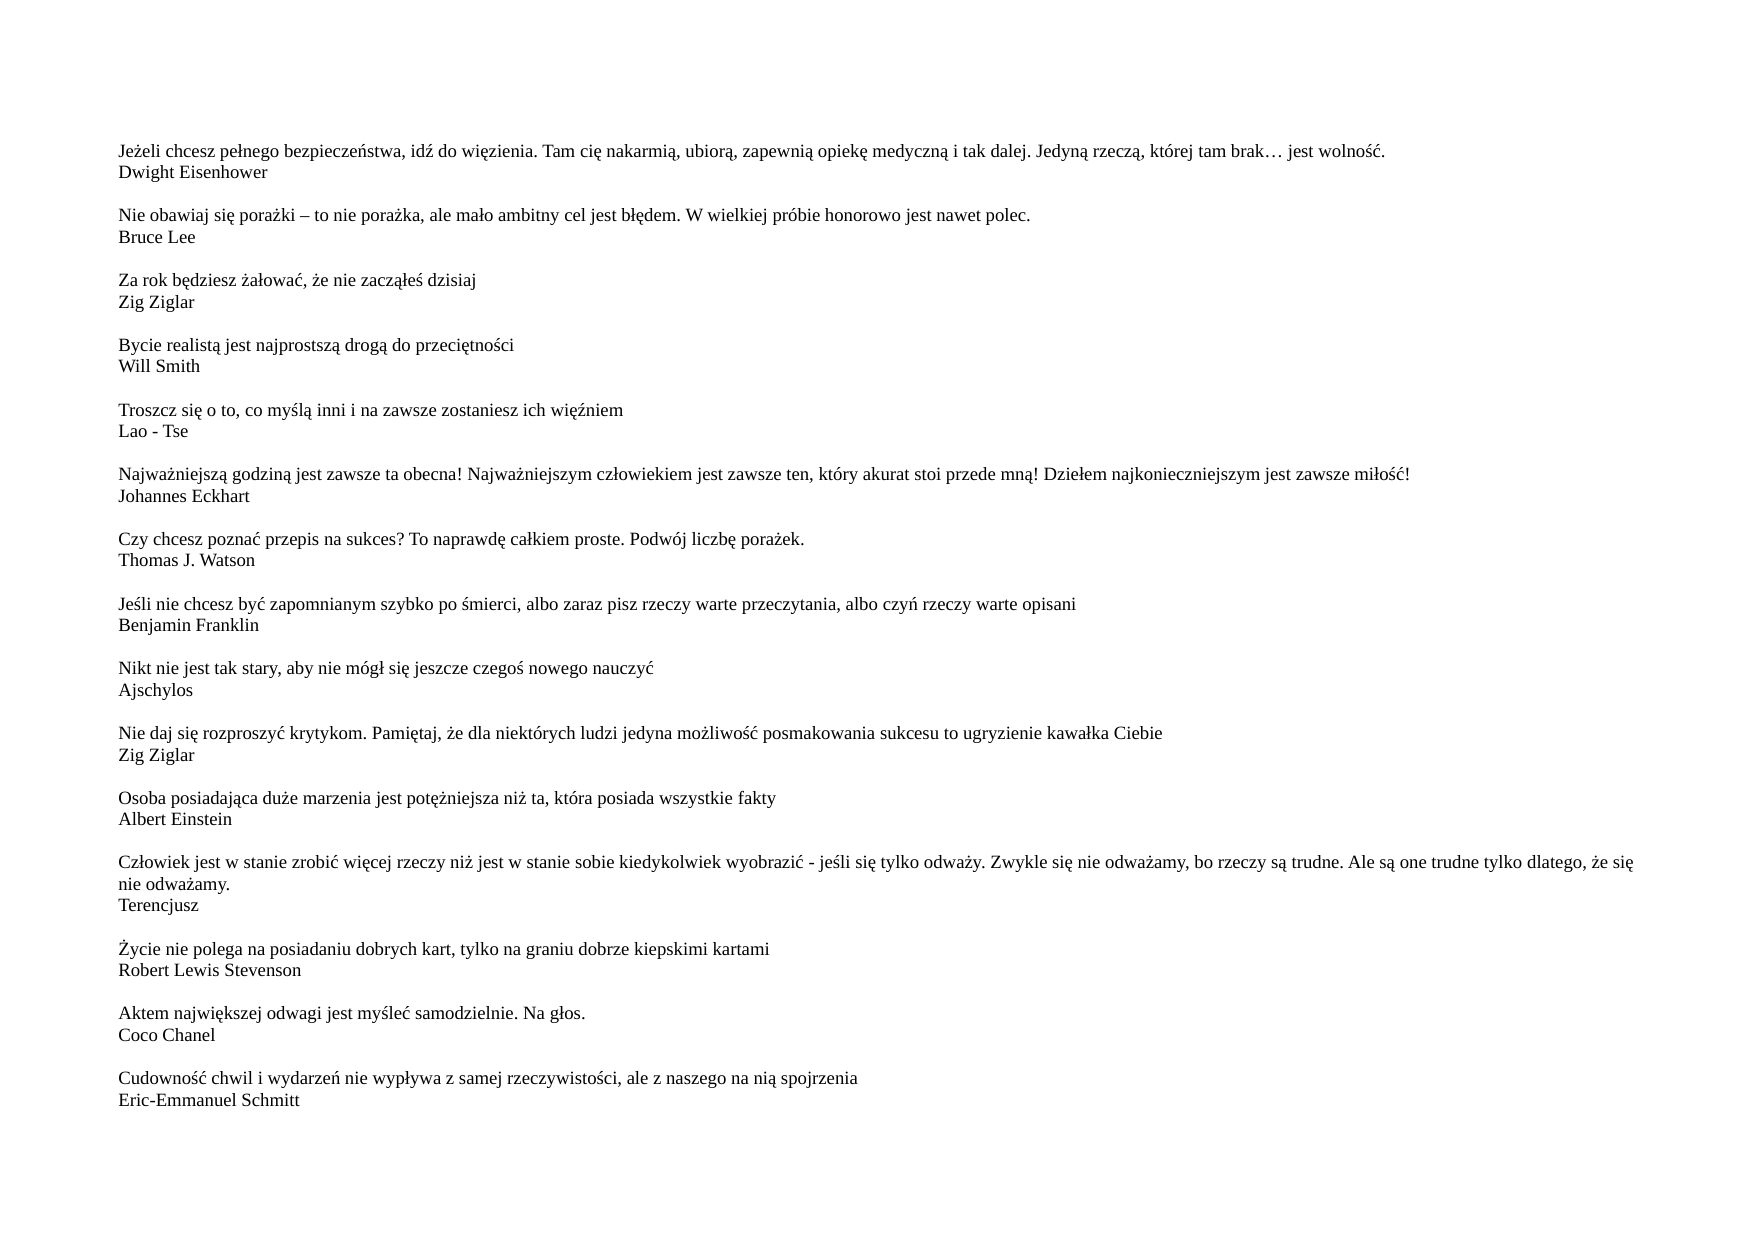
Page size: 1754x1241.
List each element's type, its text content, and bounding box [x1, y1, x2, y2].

text Osoba posiadająca duże marzenia jest potężniejsza niż ta, która posiada wszystkie fakty [118, 787, 1636, 808]
text Benjamin Franklin [118, 614, 1636, 636]
text Zig Ziglar [118, 743, 1636, 765]
text Bycie realistą jest najprostszą drogą do przeciętności [118, 334, 1636, 355]
text Nie daj się rozproszyć krytykom. Pamiętaj, że dla niektórych ludzi jedyna możliwość posmakowania sukcesu to ugryzienie kawałka Ciebie [118, 722, 1636, 743]
text Aktem największej odwagi jest myśleć samodzielnie. Na głos. [118, 1002, 1636, 1024]
text Will Smith [118, 355, 1636, 377]
text Cudowność chwil i wydarzeń nie wypływa z samej rzeczywistości, ale z naszego na nią spojrzenia [118, 1067, 1636, 1088]
text Ajschylos [118, 679, 1636, 700]
text Terencjusz [118, 894, 1636, 916]
text Jeśli nie chcesz być zapomnianym szybko po śmierci, albo zaraz pisz rzeczy warte przeczytania, albo czyń rzeczy warte opisani [118, 592, 1636, 614]
text Lao - Tse [118, 420, 1636, 442]
text Dwight Eisenhower [118, 161, 1636, 183]
text Robert Lewis Stevenson [118, 959, 1636, 981]
text Bruce Lee [118, 226, 1636, 247]
text Nie obawiaj się porażki – to nie porażka, ale mało ambitny cel jest błędem. W wielkiej próbie honorowo jest nawet polec. [118, 204, 1636, 226]
text Coco Chanel [118, 1024, 1636, 1045]
text Thomas J. Watson [118, 549, 1636, 571]
text Johannes Eckhart [118, 485, 1636, 506]
text Najważniejszą godziną jest zawsze ta obecna! Najważniejszym człowiekiem jest zawsze ten, który akurat stoi przede mną! Dziełem najkonieczniejszym jest zawsze miłość! [118, 463, 1636, 485]
text Człowiek jest w stanie zrobić więcej rzeczy niż jest w stanie sobie kiedykolwiek wyobrazić - jeśli się tylko odważy. Zwykle się nie odważamy, bo rzeczy są trudne. Ale są one trudne tylko dlatego, że się nie odważamy. [118, 851, 1636, 894]
text Życie nie polega na posiadaniu dobrych kart, tylko na graniu dobrze kiepskimi kartami [118, 937, 1636, 959]
text Zig Ziglar [118, 291, 1636, 312]
text Jeżeli chcesz pełnego bezpieczeństwa, idź do więzienia. Tam cię nakarmią, ubiorą, zapewnią opiekę medyczną i tak dalej. Jedyną rzeczą, której tam brak… jest wolność. [118, 140, 1636, 161]
text Troszcz się o to, co myślą inni i na zawsze zostaniesz ich więźniem [118, 398, 1636, 420]
text Albert Einstein [118, 808, 1636, 830]
text Za rok będziesz żałować, że nie zacząłeś dzisiaj [118, 269, 1636, 291]
text Eric-Emmanuel Schmitt [118, 1088, 1636, 1110]
text Nikt nie jest tak stary, aby nie mógł się jeszcze czegoś nowego nauczyć [118, 657, 1636, 679]
text Czy chcesz poznać przepis na sukces? To naprawdę całkiem proste. Podwój liczbę porażek. [118, 528, 1636, 549]
